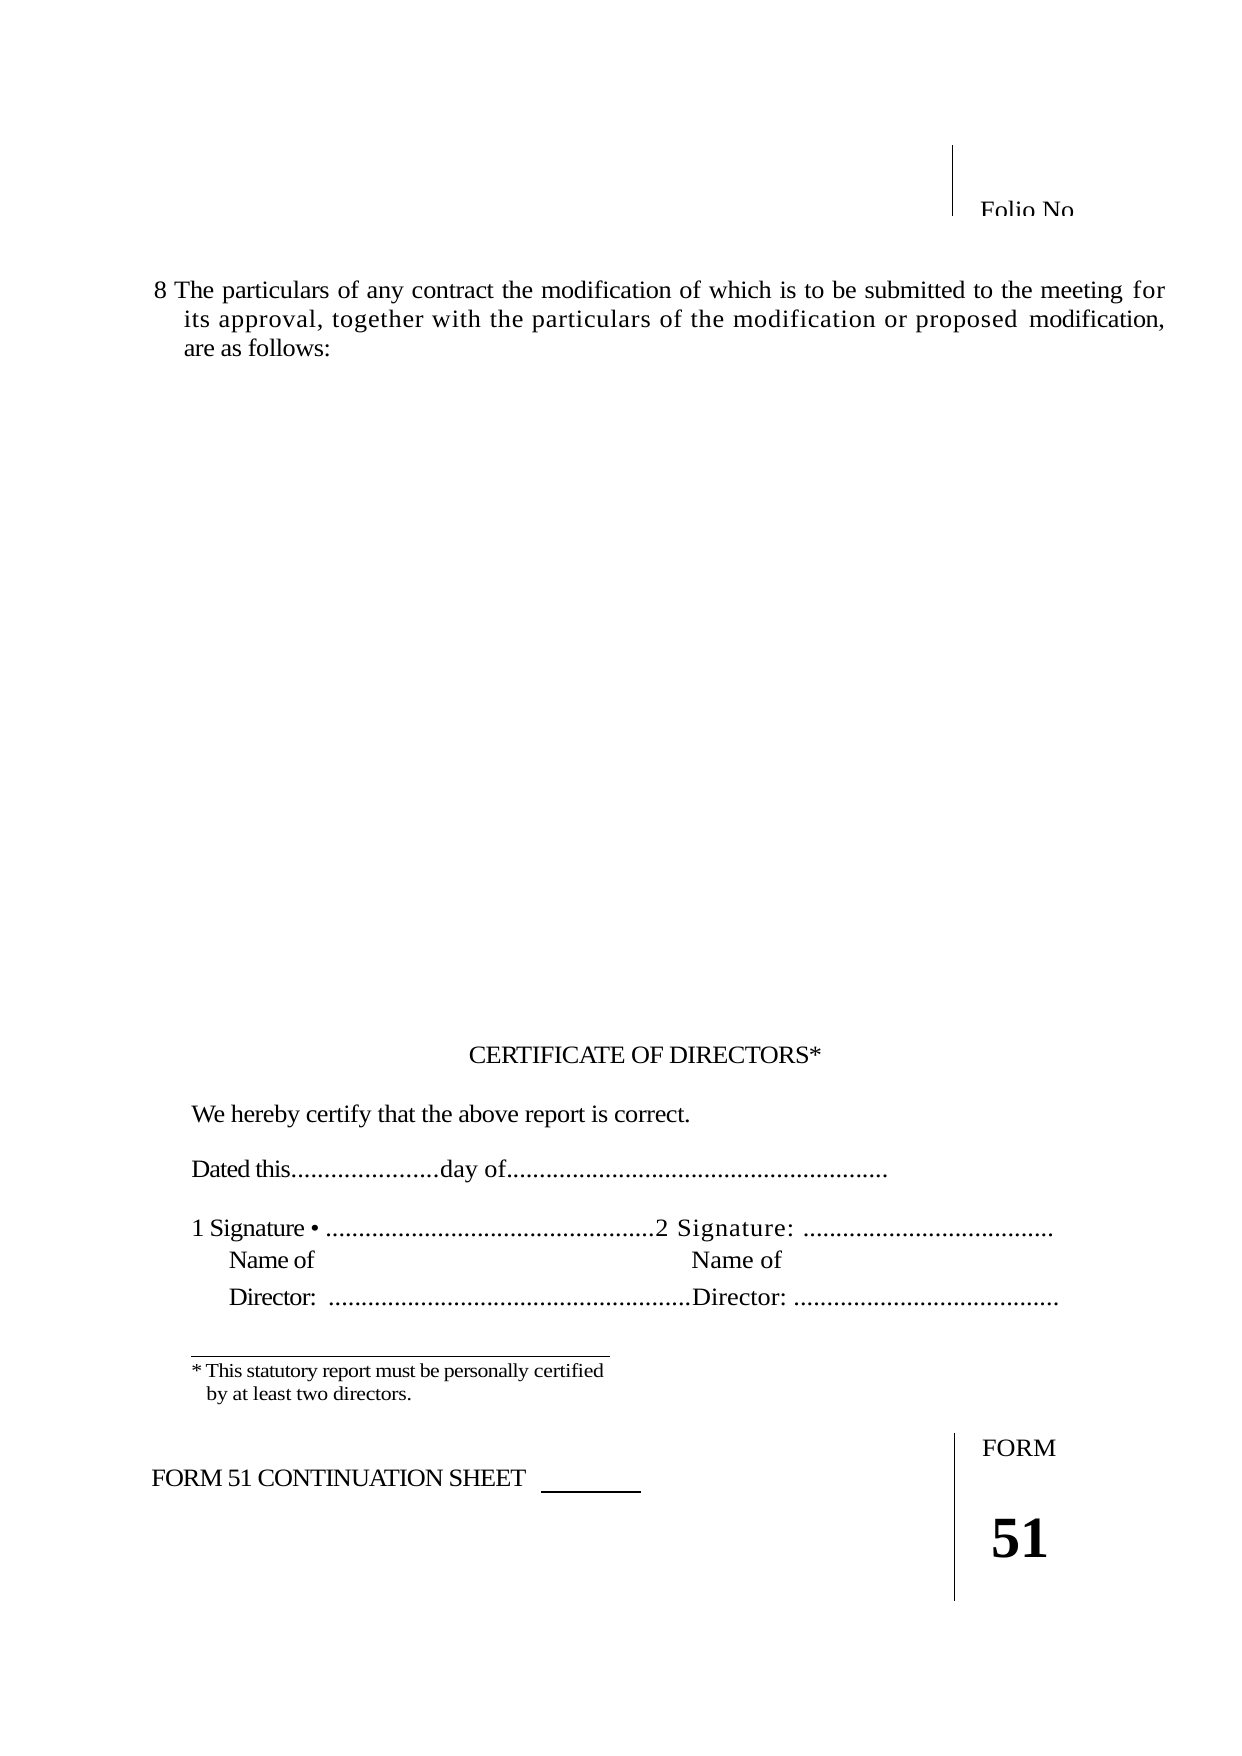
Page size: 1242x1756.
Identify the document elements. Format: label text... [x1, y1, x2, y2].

text Director: Director: [228, 1282, 1165, 1311]
text CERTIFICATE OF DIRECTORS* [468, 1041, 1165, 1069]
text Name of Name of [228, 1246, 1165, 1274]
table_cell [639, 145, 952, 216]
table_cell [641, 1491, 954, 1601]
table_cell [539, 145, 639, 216]
table_header [541, 1433, 641, 1491]
table_cell [541, 1493, 641, 1601]
text Dated this day of [191, 1154, 1165, 1183]
text 8 The particulars of any contract the modification of which is to be submitted to the meeting for its approval, together with the particulars of the modification or proposed modification, are as follows: [153, 276, 1165, 362]
text 1 Signature • 2 Signature: [191, 1213, 1165, 1242]
table_header FORM 51 CONTINUATION SHEET Name of Company: Company No: [146, 1433, 541, 1601]
text We hereby certify that the above report is correct. [191, 1099, 1165, 1128]
table_header FORM 51 Folio No [955, 1433, 1102, 1601]
text * This statutory report must be personally certified by at least two directors. [191, 1357, 610, 1404]
table_header [641, 1433, 954, 1491]
table_cell [146, 145, 539, 216]
table_header FORM 51 Folio No [953, 145, 1102, 216]
